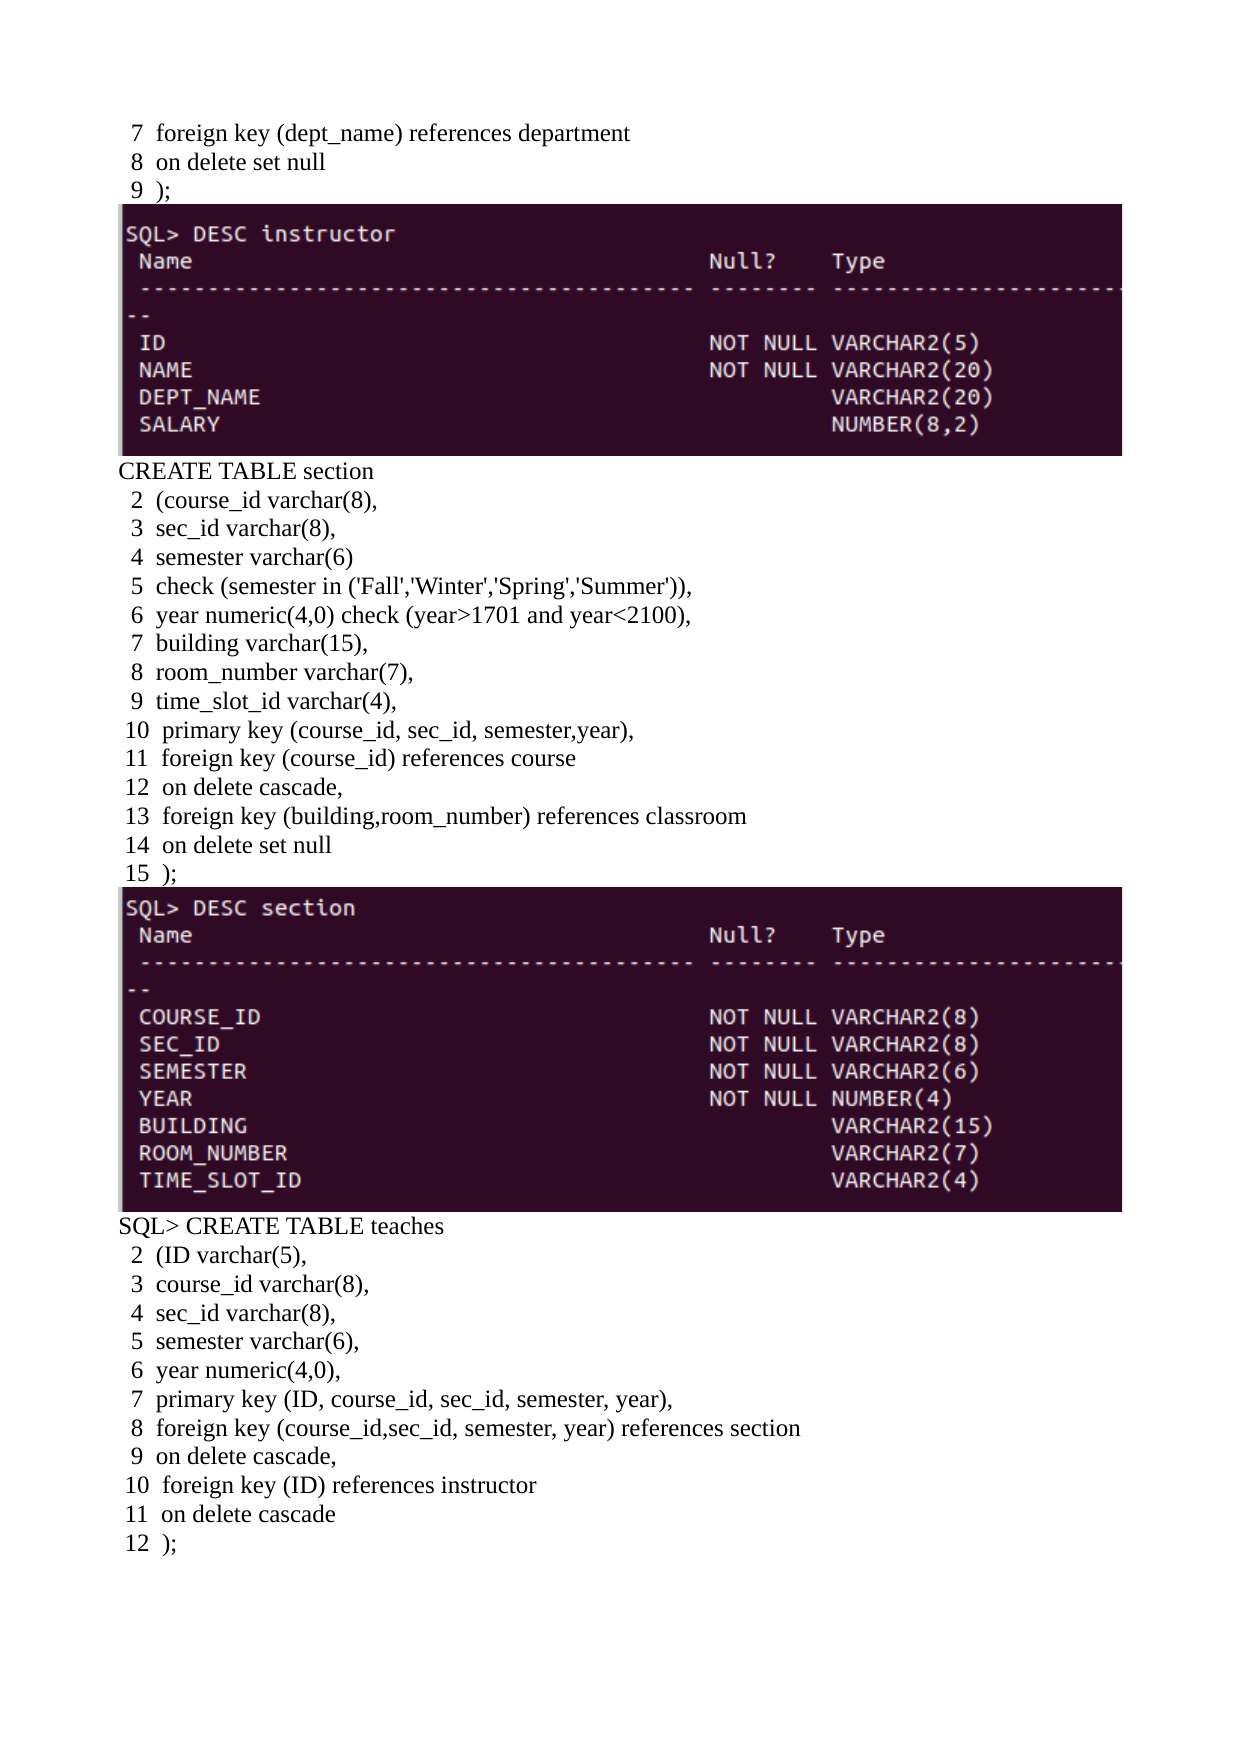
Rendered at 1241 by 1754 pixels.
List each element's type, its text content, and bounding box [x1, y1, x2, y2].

text 13 foreign key (building,room_number) references classroom [118, 801, 1122, 830]
text 9 on delete cascade, [118, 1441, 1122, 1470]
text 8 foreign key (course_id,sec_id, semester, year) references section [118, 1413, 1122, 1441]
text 8 room_number varchar(7), [118, 657, 1122, 686]
text 9 ); [118, 176, 1122, 204]
text 9 time_slot_id varchar(4), [118, 686, 1122, 715]
text 2 (course_id varchar(8), [118, 485, 1122, 513]
text 5 check (semester in ('Fall','Winter','Spring','Summer')), [118, 571, 1122, 600]
text 2 (ID varchar(5), [118, 1240, 1122, 1269]
text 4 semester varchar(6) [118, 542, 1122, 571]
text 7 foreign key (dept_name) references department [118, 118, 1122, 147]
text SQL> CREATE TABLE teaches [118, 1212, 1122, 1240]
text 10 primary key (course_id, sec_id, semester,year), [118, 715, 1122, 743]
text 14 on delete set null [118, 830, 1122, 858]
text 6 year numeric(4,0) check (year>1701 and year<2100), [118, 600, 1122, 628]
text 12 ); [118, 1528, 1122, 1556]
text 4 sec_id varchar(8), [118, 1298, 1122, 1326]
text 11 on delete cascade [118, 1499, 1122, 1528]
text CREATE TABLE section [118, 456, 1122, 485]
text 5 semester varchar(6), [118, 1326, 1122, 1355]
text 12 on delete cascade, [118, 772, 1122, 801]
text 10 foreign key (ID) references instructor [118, 1470, 1122, 1499]
text 8 on delete set null [118, 147, 1122, 176]
text 3 course_id varchar(8), [118, 1269, 1122, 1298]
text 3 sec_id varchar(8), [118, 513, 1122, 542]
text 15 ); [118, 858, 1122, 887]
picture [118, 887, 1123, 1212]
picture [118, 204, 1123, 456]
text 11 foreign key (course_id) references course [118, 743, 1122, 772]
text 7 building varchar(15), [118, 628, 1122, 657]
text 7 primary key (ID, course_id, sec_id, semester, year), [118, 1384, 1122, 1413]
text 6 year numeric(4,0), [118, 1355, 1122, 1384]
